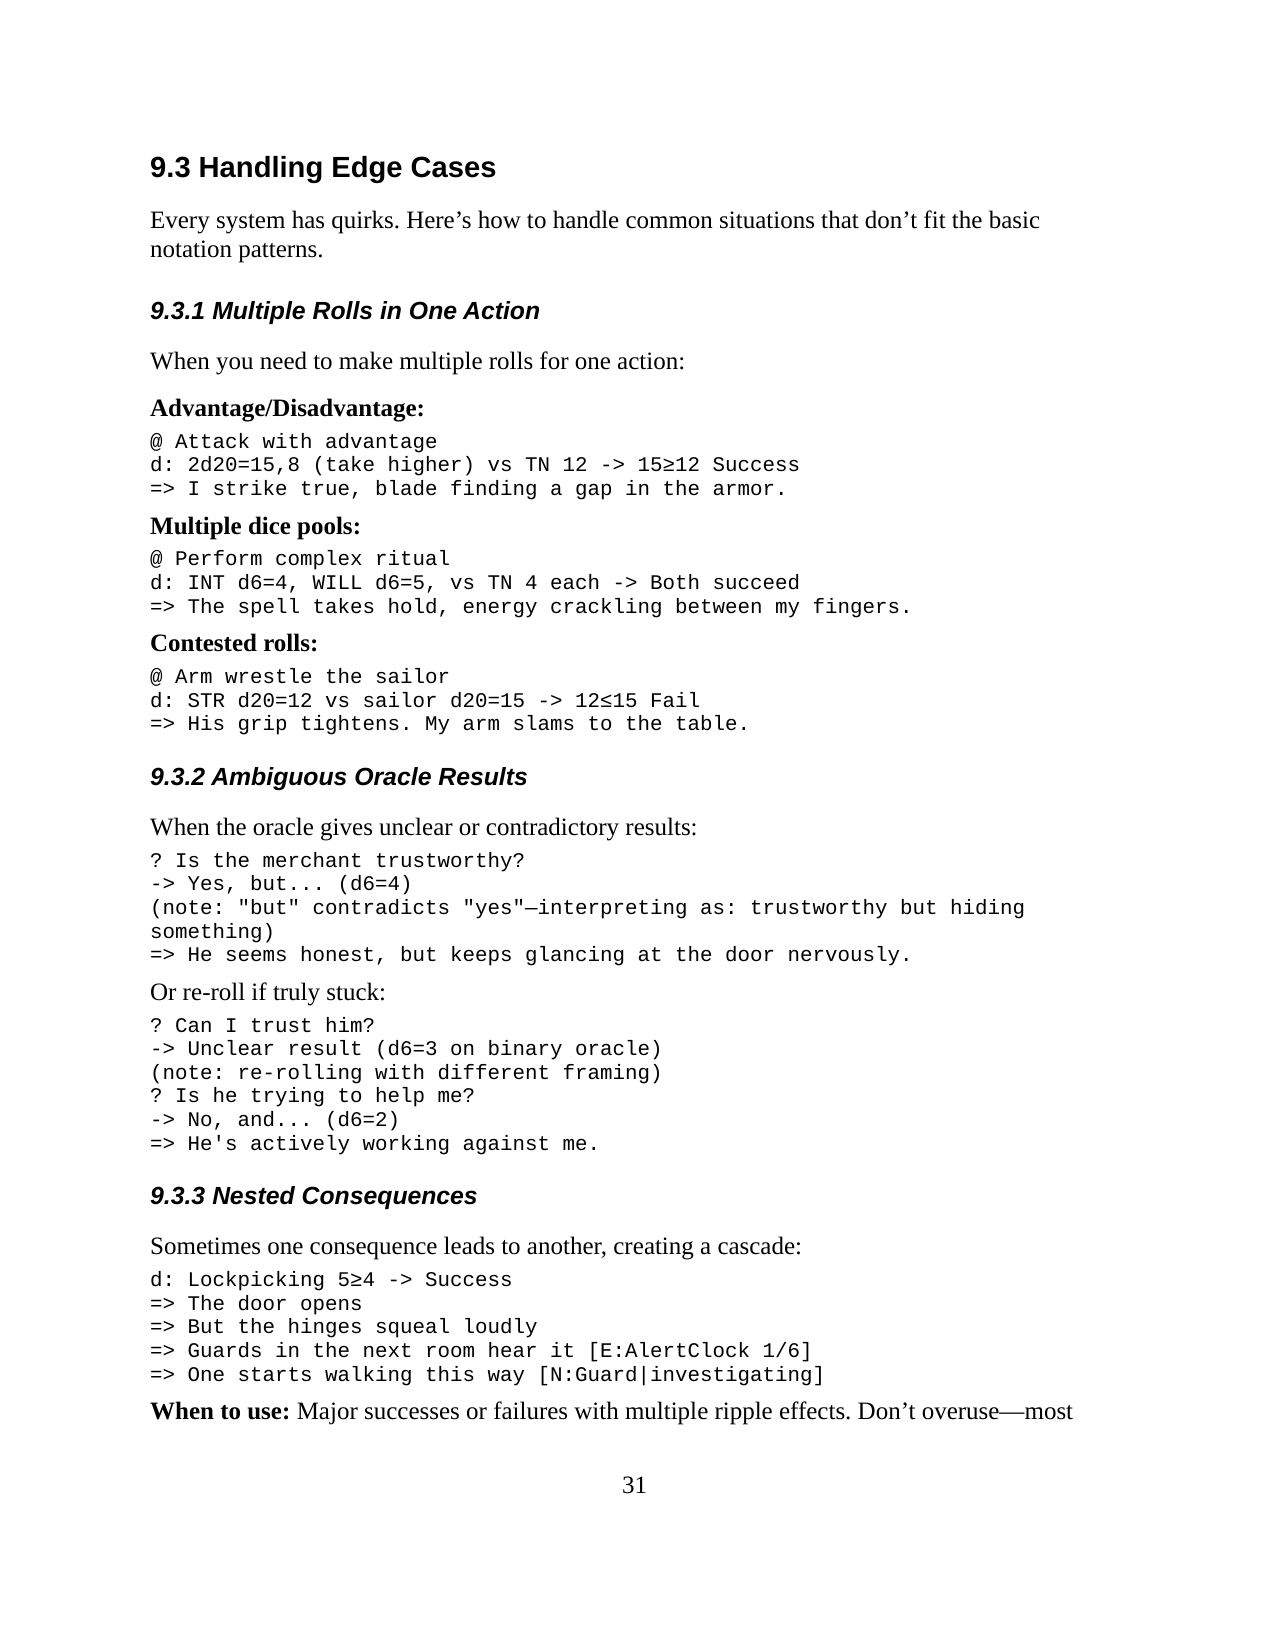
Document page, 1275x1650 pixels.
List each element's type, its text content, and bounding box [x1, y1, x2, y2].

text => The spell takes hold, energy crackling between my fingers. [150, 596, 1125, 619]
text d: 2d20=15,8 (take higher) vs TN 12 -> 15≥12 Success [150, 454, 1125, 478]
text When the oracle gives unclear or contradictory results: [150, 812, 1125, 841]
text => I strike true, blade finding a gap in the armor. [150, 478, 1125, 502]
text ? Is the merchant trustworthy? [150, 850, 1125, 873]
text Every system has quirks. Here’s how to handle common situations that don’t fit the basic notation patterns. [150, 205, 1125, 262]
text => His grip tightens. My arm slams to the table. [150, 713, 1125, 737]
text @ Arm wrestle the sailor [150, 666, 1125, 690]
text Sometimes one consequence leads to another, creating a cascade: [150, 1231, 1125, 1260]
text => He's actively working against me. [150, 1133, 1125, 1156]
text => The door opens [150, 1293, 1125, 1316]
text (note: re-rolling with different framing) [150, 1062, 1125, 1086]
text => Guards in the next room hear it [E:AlertClock 1/6] [150, 1340, 1125, 1364]
text -> No, and... (d6=2) [150, 1109, 1125, 1133]
text -> Unclear result (d6=3 on binary oracle) [150, 1038, 1125, 1062]
text (note: "but" contradicts "yes"—interpreting as: trustworthy but hiding something) [150, 897, 1125, 944]
text d: STR d20=12 vs sailor d20=15 -> 12≤15 Fail [150, 690, 1125, 713]
text ? Is he trying to help me? [150, 1086, 1125, 1109]
text -> Yes, but... (d6=4) [150, 873, 1125, 897]
text @ Perform complex ritual [150, 548, 1125, 572]
text Or re-roll if truly stuck: [150, 977, 1125, 1006]
text => He seems honest, but keeps glancing at the door nervously. [150, 944, 1125, 968]
text Advantage/Disadvantage: [150, 393, 1125, 422]
subtitle 9.3.2 Ambiguous Oracle Results [150, 762, 1125, 791]
text Contested rolls: [150, 628, 1125, 657]
text When you need to make multiple rolls for one action: [150, 346, 1125, 375]
text @ Attack with advantage [150, 431, 1125, 454]
text Multiple dice pools: [150, 511, 1125, 539]
text => One starts walking this way [N:Guard|investigating] [150, 1364, 1125, 1387]
text When to use: Major successes or failures with multiple ripple effects. Don’t overuse—most [150, 1396, 1125, 1425]
text => But the hinges squeal loudly [150, 1316, 1125, 1340]
text d: Lockpicking 5≥4 -> Success [150, 1269, 1125, 1293]
text d: INT d6=4, WILL d6=5, vs TN 4 each -> Both succeed [150, 572, 1125, 596]
subtitle 9.3.3 Nested Consequences [150, 1181, 1125, 1210]
text ? Can I trust him? [150, 1014, 1125, 1038]
subtitle 9.3.1 Multiple Rolls in One Action [150, 296, 1125, 325]
subtitle 9.3 Handling Edge Cases [150, 150, 1125, 183]
